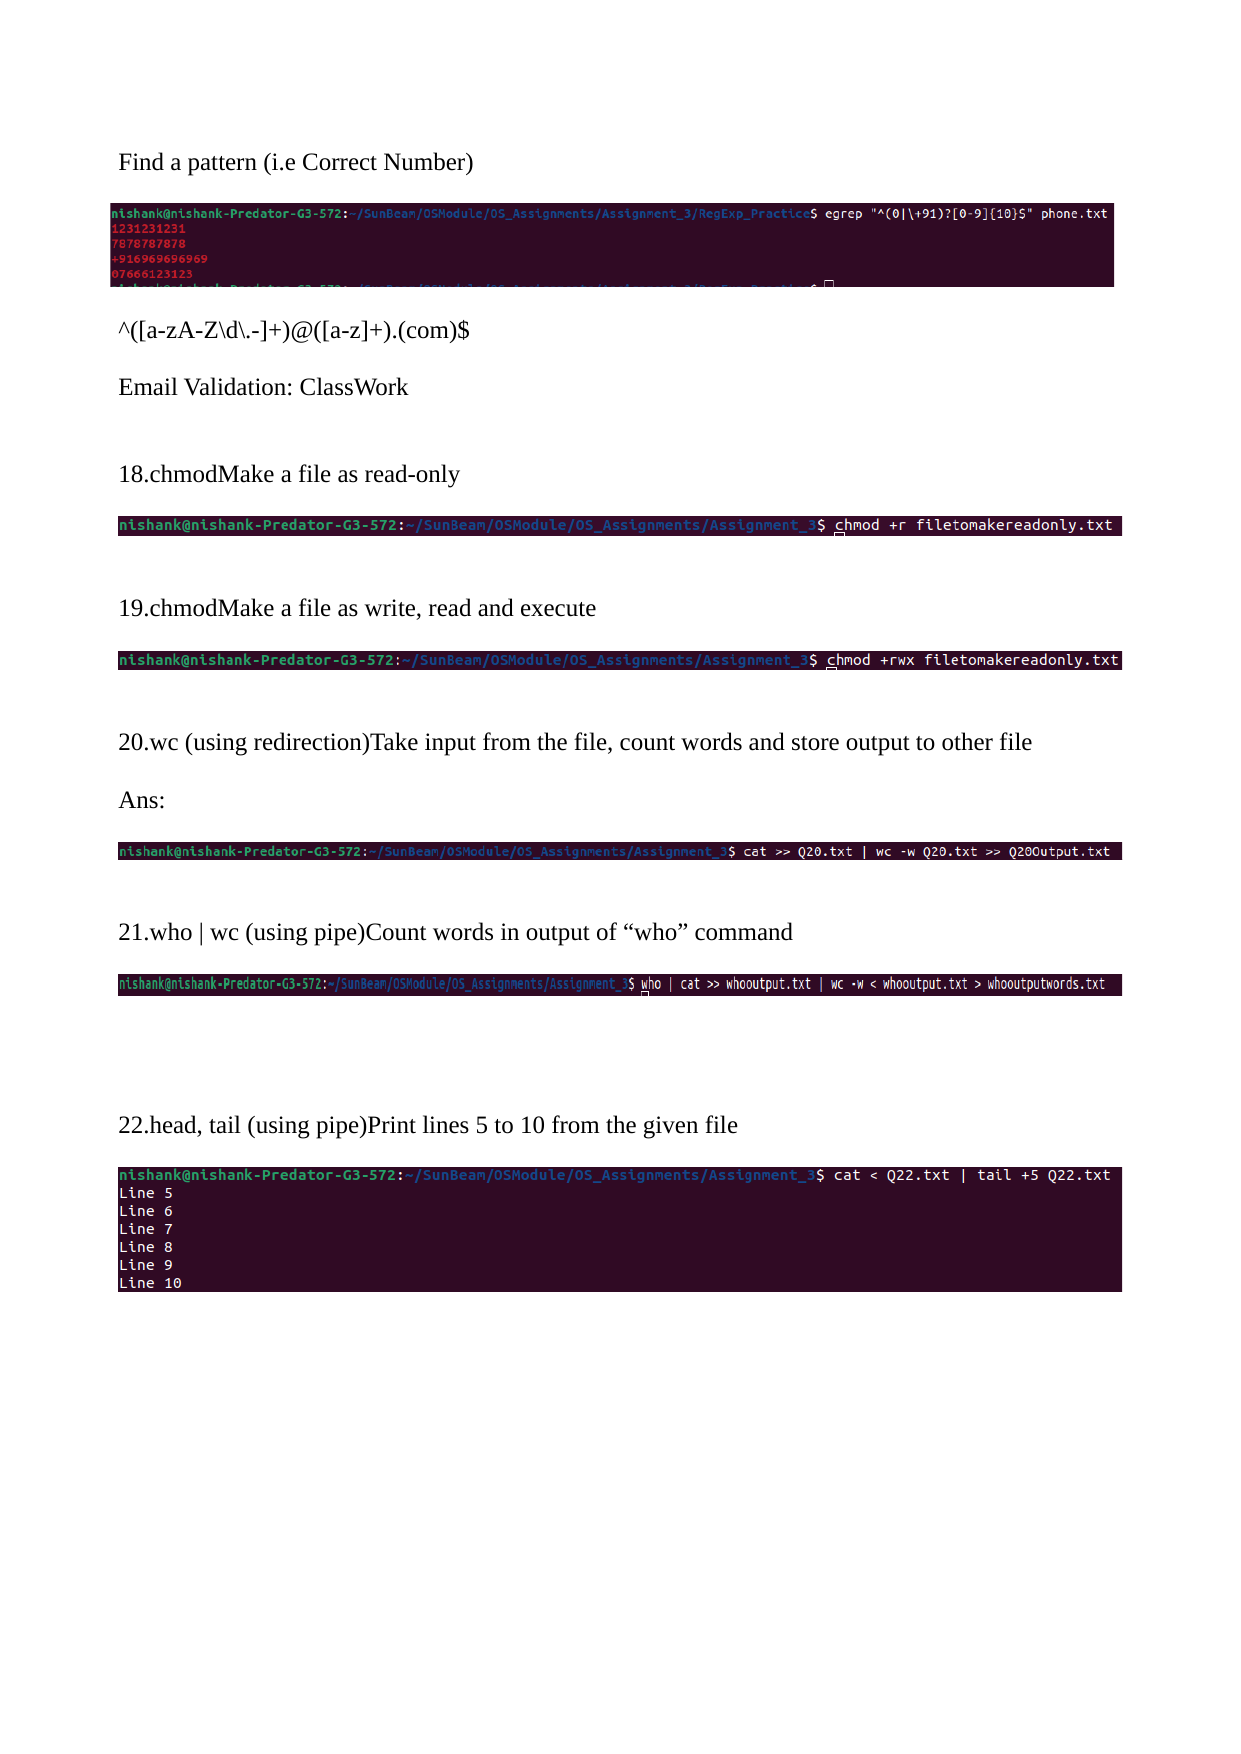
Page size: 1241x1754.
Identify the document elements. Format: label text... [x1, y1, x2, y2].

text 20.wc (using redirection)Take input from the file, count words and store output to other file [118, 727, 1122, 756]
picture [118, 651, 1123, 670]
picture [118, 974, 1123, 996]
text Ans: [118, 785, 1122, 813]
text 21.who | wc (using pipe)Count words in output of “who” command [118, 917, 1122, 946]
text ^([a-zA-Z\d\.-]+)@([a-z]+).(com)$ [118, 315, 1122, 344]
picture [110, 203, 1115, 287]
text Email Validation: ClassWork [118, 372, 1122, 401]
text 22.head, tail (using pipe)Print lines 5 to 10 from the given file [118, 1110, 1122, 1139]
picture [118, 1167, 1123, 1292]
picture [118, 516, 1123, 536]
picture [118, 842, 1123, 860]
text 18.chmodMake a file as read-only [118, 459, 1122, 487]
text 19.chmodMake a file as write, read and execute [118, 593, 1122, 622]
text Find a pattern (i.e Correct Number) [118, 147, 1122, 176]
